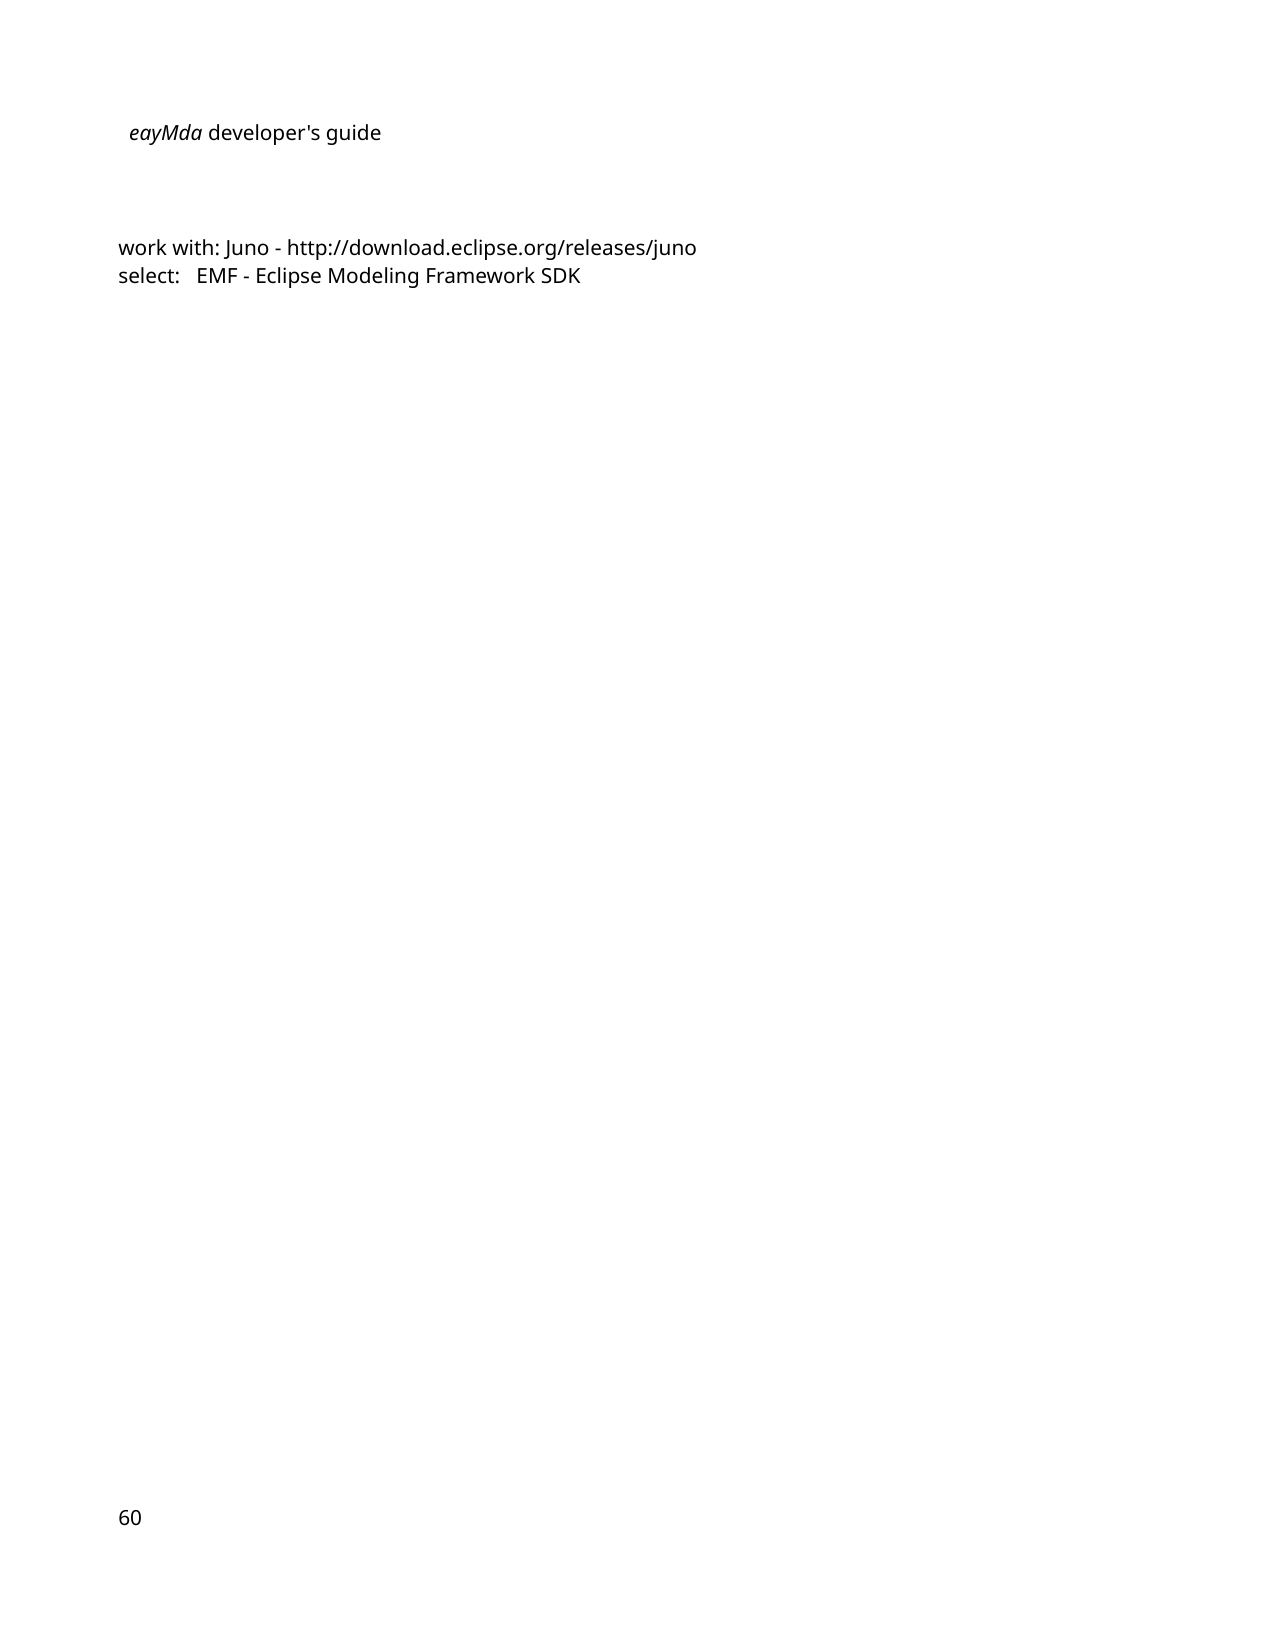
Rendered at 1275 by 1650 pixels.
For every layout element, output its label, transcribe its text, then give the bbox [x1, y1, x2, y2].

text work with: Juno - http://download.eclipse.org/releases/juno [118, 233, 1157, 261]
text select: EMF - Eclipse Modeling Framework SDK [118, 261, 1157, 290]
